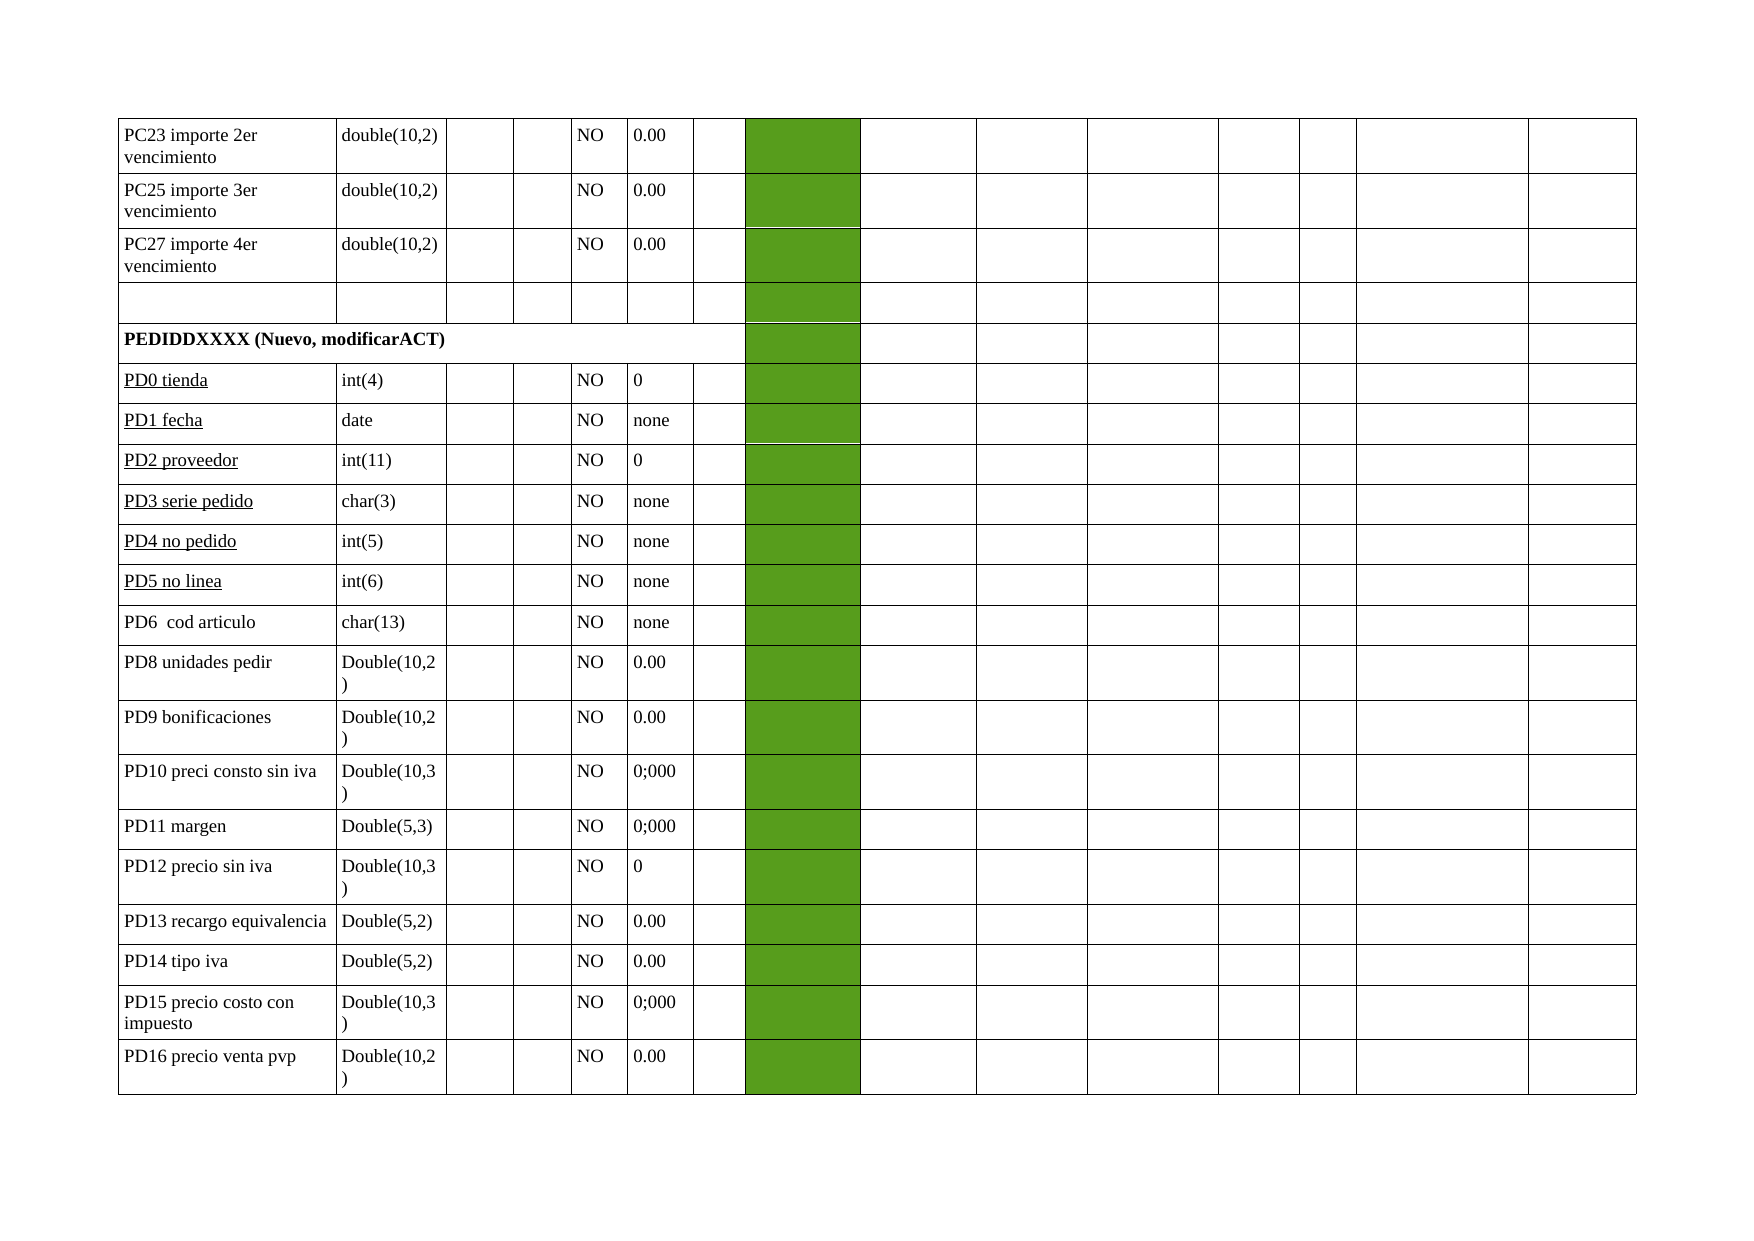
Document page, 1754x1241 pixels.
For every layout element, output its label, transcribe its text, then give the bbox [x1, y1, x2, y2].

table_cell double(10,2) [337, 229, 446, 282]
table_cell NO [572, 606, 627, 645]
table_cell [1088, 283, 1218, 322]
table_cell [1219, 364, 1299, 403]
table_cell NO [572, 701, 627, 754]
table_cell 0;000 [628, 755, 693, 809]
table_cell 0.00 [628, 945, 693, 985]
table_cell [1300, 810, 1356, 849]
table_cell [746, 364, 860, 403]
table_cell Double(5,3) [337, 810, 446, 849]
table_cell PD3 serie pedido [119, 485, 336, 524]
table_cell [447, 810, 513, 849]
table_cell NO [572, 174, 627, 227]
table_cell [1529, 229, 1636, 282]
table_cell [861, 945, 976, 985]
table_cell [977, 525, 1087, 564]
table_cell [1300, 364, 1356, 403]
table_cell [1088, 485, 1218, 524]
table_cell [1357, 755, 1528, 809]
table_cell none [628, 606, 693, 645]
table_cell [1219, 986, 1299, 1039]
table_cell [977, 1040, 1087, 1094]
table_cell 0.00 [628, 119, 693, 173]
table_cell [977, 646, 1087, 700]
table_cell [1088, 364, 1218, 403]
table_cell [694, 810, 745, 849]
table_cell PD13 recargo equivalencia [119, 905, 336, 944]
table_cell [746, 701, 860, 754]
table_cell [447, 986, 513, 1039]
table_cell [977, 945, 1087, 985]
table_cell Double(10,2) [337, 701, 446, 754]
table_cell [1529, 1040, 1636, 1094]
table_cell [1300, 1040, 1356, 1094]
table_cell Double(10,3) [337, 850, 446, 904]
table_cell [1357, 119, 1528, 173]
table_cell [861, 850, 976, 904]
table_cell [514, 850, 571, 904]
table_cell [447, 606, 513, 645]
table_cell [1219, 404, 1299, 443]
table_cell [1529, 445, 1636, 484]
table_cell int(5) [337, 525, 446, 564]
table_cell PD6 cod articulo [119, 606, 336, 645]
table_cell [1219, 119, 1299, 173]
table_cell [977, 485, 1087, 524]
table_cell [447, 364, 513, 403]
table_cell [447, 945, 513, 985]
table_cell Double(10,3) [337, 755, 446, 809]
table_cell [1088, 810, 1218, 849]
table_cell [977, 229, 1087, 282]
table_cell Double(10,2) [337, 1040, 446, 1094]
table_cell [1300, 986, 1356, 1039]
table_cell [861, 1040, 976, 1094]
table_cell [1300, 119, 1356, 173]
table_cell 0.00 [628, 229, 693, 282]
table_cell [746, 1040, 860, 1094]
table_cell PC25 importe 3er vencimiento [119, 174, 336, 227]
table_cell [977, 850, 1087, 904]
table_cell NO [572, 565, 627, 605]
table_cell [861, 119, 976, 173]
table_cell [514, 1040, 571, 1094]
table_cell [1529, 525, 1636, 564]
table_cell [977, 755, 1087, 809]
table_cell [514, 986, 571, 1039]
table_cell [861, 404, 976, 443]
table_cell [1529, 174, 1636, 227]
table_cell [977, 606, 1087, 645]
table_cell [447, 404, 513, 443]
table_cell [447, 646, 513, 700]
table_cell [861, 229, 976, 282]
table_cell NO [572, 445, 627, 484]
table_cell [514, 445, 571, 484]
table_cell [514, 404, 571, 443]
table_cell PD16 precio venta pvp [119, 1040, 336, 1094]
table_cell [447, 850, 513, 904]
table_cell [572, 283, 627, 322]
table_cell [746, 646, 860, 700]
table_cell [1357, 810, 1528, 849]
table_cell [1219, 945, 1299, 985]
table_cell int(6) [337, 565, 446, 605]
table_cell [1219, 445, 1299, 484]
table_cell [694, 445, 745, 484]
table_cell NO [572, 810, 627, 849]
table_cell [514, 174, 571, 227]
table_cell 0.00 [628, 646, 693, 700]
table_cell [694, 364, 745, 403]
table_cell [746, 283, 860, 322]
table_cell [977, 986, 1087, 1039]
table_cell [694, 701, 745, 754]
table_cell [1357, 229, 1528, 282]
table_cell NO [572, 1040, 627, 1094]
table_cell [1357, 701, 1528, 754]
table_cell [1529, 905, 1636, 944]
table_cell [694, 646, 745, 700]
table_cell [1529, 364, 1636, 403]
table_cell [1529, 701, 1636, 754]
table_cell [1357, 606, 1528, 645]
table_cell none [628, 525, 693, 564]
table_cell [694, 119, 745, 173]
table_cell [1300, 404, 1356, 443]
table_cell [861, 755, 976, 809]
table_cell [977, 174, 1087, 227]
table_cell int(11) [337, 445, 446, 484]
table_cell [977, 701, 1087, 754]
table_cell [1088, 755, 1218, 809]
table_cell [861, 606, 976, 645]
table_cell [861, 174, 976, 227]
table_cell [1357, 445, 1528, 484]
table_cell [1300, 945, 1356, 985]
table_cell [514, 905, 571, 944]
table_cell none [628, 485, 693, 524]
table_cell int(4) [337, 364, 446, 403]
table_cell [1300, 229, 1356, 282]
table_cell [861, 525, 976, 564]
table_cell PD0 tienda [119, 364, 336, 403]
table_cell 0 [628, 364, 693, 403]
table_cell Double(10,2) [337, 646, 446, 700]
table_cell [1088, 324, 1218, 363]
table_cell PD10 preci consto sin iva [119, 755, 336, 809]
table_cell char(13) [337, 606, 446, 645]
table_cell 0 [628, 445, 693, 484]
table_cell [337, 283, 446, 322]
table_cell [746, 606, 860, 645]
table_cell [1300, 283, 1356, 322]
table_cell [1357, 283, 1528, 322]
table_cell [514, 229, 571, 282]
table_cell [694, 283, 745, 322]
table_cell [514, 945, 571, 985]
table_cell [1357, 174, 1528, 227]
table_cell [514, 485, 571, 524]
table_cell [977, 565, 1087, 605]
table_cell [861, 485, 976, 524]
table_cell NO [572, 485, 627, 524]
table_cell [514, 364, 571, 403]
table_cell [746, 905, 860, 944]
table_cell [1529, 810, 1636, 849]
table_cell [1300, 606, 1356, 645]
table_cell [694, 905, 745, 944]
table_cell NO [572, 905, 627, 944]
table_cell NO [572, 119, 627, 173]
table_cell [1219, 565, 1299, 605]
table_cell [1219, 229, 1299, 282]
table_cell Double(5,2) [337, 905, 446, 944]
table_cell [861, 324, 976, 363]
table_cell [1088, 986, 1218, 1039]
table_cell NO [572, 229, 627, 282]
table_cell [977, 119, 1087, 173]
table_cell [694, 945, 745, 985]
table_cell [514, 283, 571, 322]
table_cell [1219, 606, 1299, 645]
table_cell [746, 174, 860, 227]
table_cell none [628, 404, 693, 443]
table_cell NO [572, 986, 627, 1039]
table_cell [1088, 525, 1218, 564]
table_cell [861, 646, 976, 700]
table_cell [1300, 646, 1356, 700]
table_cell 0.00 [628, 1040, 693, 1094]
table_cell [977, 404, 1087, 443]
table_cell PEDIDDXXXX (Nuevo, modificarACT) [119, 324, 745, 363]
table_cell [1219, 905, 1299, 944]
table_cell PD12 precio sin iva [119, 850, 336, 904]
table_cell PD2 proveedor [119, 445, 336, 484]
table_cell [1088, 945, 1218, 985]
table_cell [514, 755, 571, 809]
table_cell [1300, 701, 1356, 754]
table_cell [861, 364, 976, 403]
table_cell [1300, 485, 1356, 524]
table_cell NO [572, 364, 627, 403]
table_cell PD15 precio costo con impuesto [119, 986, 336, 1039]
table_cell [694, 565, 745, 605]
table_cell [447, 283, 513, 322]
table_cell PC27 importe 4er vencimiento [119, 229, 336, 282]
table_cell [1300, 565, 1356, 605]
table_cell date [337, 404, 446, 443]
table_cell [1300, 525, 1356, 564]
table_cell [1088, 119, 1218, 173]
table_cell double(10,2) [337, 174, 446, 227]
table_cell [694, 755, 745, 809]
table_cell [1219, 283, 1299, 322]
table_cell [1219, 1040, 1299, 1094]
table_cell [1357, 525, 1528, 564]
table_cell Double(5,2) [337, 945, 446, 985]
table_cell [1300, 174, 1356, 227]
table_cell [1300, 905, 1356, 944]
table_cell PD14 tipo iva [119, 945, 336, 985]
table_cell [1088, 606, 1218, 645]
table_cell [694, 606, 745, 645]
table_cell [1088, 445, 1218, 484]
table_cell [119, 283, 336, 322]
table_cell [1529, 945, 1636, 985]
table_cell PD11 margen [119, 810, 336, 849]
table_cell [694, 525, 745, 564]
table_cell [694, 174, 745, 227]
table_cell [1219, 485, 1299, 524]
table_cell [746, 445, 860, 484]
table_cell double(10,2) [337, 119, 446, 173]
table_cell [1088, 1040, 1218, 1094]
table_cell NO [572, 525, 627, 564]
table_cell [1357, 364, 1528, 403]
table_cell [746, 404, 860, 443]
table_cell [694, 850, 745, 904]
table_cell [1357, 646, 1528, 700]
table_cell [1357, 905, 1528, 944]
table_cell [1300, 324, 1356, 363]
table_cell [861, 283, 976, 322]
table_cell NO [572, 850, 627, 904]
table_cell [1088, 229, 1218, 282]
table_cell [861, 905, 976, 944]
table_cell [694, 404, 745, 443]
table_cell [694, 485, 745, 524]
table_cell none [628, 565, 693, 605]
table_cell NO [572, 404, 627, 443]
table_cell [1219, 850, 1299, 904]
table_cell NO [572, 945, 627, 985]
table_cell [746, 850, 860, 904]
table_cell [514, 525, 571, 564]
table_cell [1219, 701, 1299, 754]
table_cell [977, 445, 1087, 484]
table_cell [694, 1040, 745, 1094]
table_cell [514, 119, 571, 173]
table_cell 0.00 [628, 174, 693, 227]
table_cell [1529, 646, 1636, 700]
table_cell [1357, 404, 1528, 443]
table_cell [694, 986, 745, 1039]
table_cell [514, 701, 571, 754]
table_cell PD8 unidades pedir [119, 646, 336, 700]
table_cell [746, 525, 860, 564]
table_cell [447, 701, 513, 754]
table_cell [977, 905, 1087, 944]
table_cell NO [572, 755, 627, 809]
table_cell [1529, 565, 1636, 605]
table_cell 0 [628, 850, 693, 904]
table_cell [447, 565, 513, 605]
table_cell [861, 445, 976, 484]
table_cell 0;000 [628, 986, 693, 1039]
table_cell [1529, 755, 1636, 809]
table_cell [447, 905, 513, 944]
table_cell PC23 importe 2er vencimiento [119, 119, 336, 173]
table_cell [746, 810, 860, 849]
table_cell [447, 525, 513, 564]
table_cell Double(10,3) [337, 986, 446, 1039]
table_cell PD5 no linea [119, 565, 336, 605]
table_cell [1088, 174, 1218, 227]
table_cell [1529, 850, 1636, 904]
table_cell [861, 701, 976, 754]
table_cell [746, 324, 860, 363]
table_cell [861, 810, 976, 849]
table_cell PD4 no pedido [119, 525, 336, 564]
table_cell [1357, 850, 1528, 904]
table_cell [1300, 755, 1356, 809]
table_cell [1219, 324, 1299, 363]
table_cell [447, 229, 513, 282]
table_cell [1300, 445, 1356, 484]
table_cell [1357, 1040, 1528, 1094]
table_cell [1529, 606, 1636, 645]
table_cell [447, 119, 513, 173]
table_cell [447, 755, 513, 809]
table_cell PD9 bonificaciones [119, 701, 336, 754]
table_cell [447, 174, 513, 227]
table_cell [1219, 810, 1299, 849]
table_cell [1088, 404, 1218, 443]
table_cell [1300, 850, 1356, 904]
table_cell [1529, 119, 1636, 173]
table_cell [1357, 565, 1528, 605]
table_cell [746, 986, 860, 1039]
table_cell PD1 fecha [119, 404, 336, 443]
table_cell 0.00 [628, 905, 693, 944]
table_cell [1357, 986, 1528, 1039]
table_cell [861, 565, 976, 605]
table_cell [694, 229, 745, 282]
table_cell [977, 283, 1087, 322]
table_cell [861, 986, 976, 1039]
table_cell [1529, 986, 1636, 1039]
table_cell [1219, 525, 1299, 564]
table_cell [1357, 485, 1528, 524]
table_cell 0;000 [628, 810, 693, 849]
table_cell [1219, 646, 1299, 700]
table_cell [1088, 850, 1218, 904]
table_cell [1529, 283, 1636, 322]
table_cell [977, 364, 1087, 403]
table_cell [1088, 905, 1218, 944]
table_cell [746, 485, 860, 524]
table_cell char(3) [337, 485, 446, 524]
table_cell [514, 810, 571, 849]
table_cell [746, 229, 860, 282]
table_cell [514, 606, 571, 645]
table_cell [1088, 701, 1218, 754]
table_cell [447, 485, 513, 524]
table_cell [746, 565, 860, 605]
table_cell [514, 646, 571, 700]
table_cell [746, 755, 860, 809]
table_cell [514, 565, 571, 605]
table_cell 0.00 [628, 701, 693, 754]
table_cell [977, 324, 1087, 363]
table_cell [746, 119, 860, 173]
table_cell [1219, 755, 1299, 809]
table_cell [628, 283, 693, 322]
table_cell [746, 945, 860, 985]
table_cell NO [572, 646, 627, 700]
table_cell [447, 445, 513, 484]
table_cell [1088, 646, 1218, 700]
table_cell [1529, 324, 1636, 363]
table_cell [1219, 174, 1299, 227]
table_cell [447, 1040, 513, 1094]
table_cell [1357, 945, 1528, 985]
table_cell [1529, 485, 1636, 524]
table_cell [977, 810, 1087, 849]
table_cell [1529, 404, 1636, 443]
table_cell [1357, 324, 1528, 363]
table_cell [1088, 565, 1218, 605]
